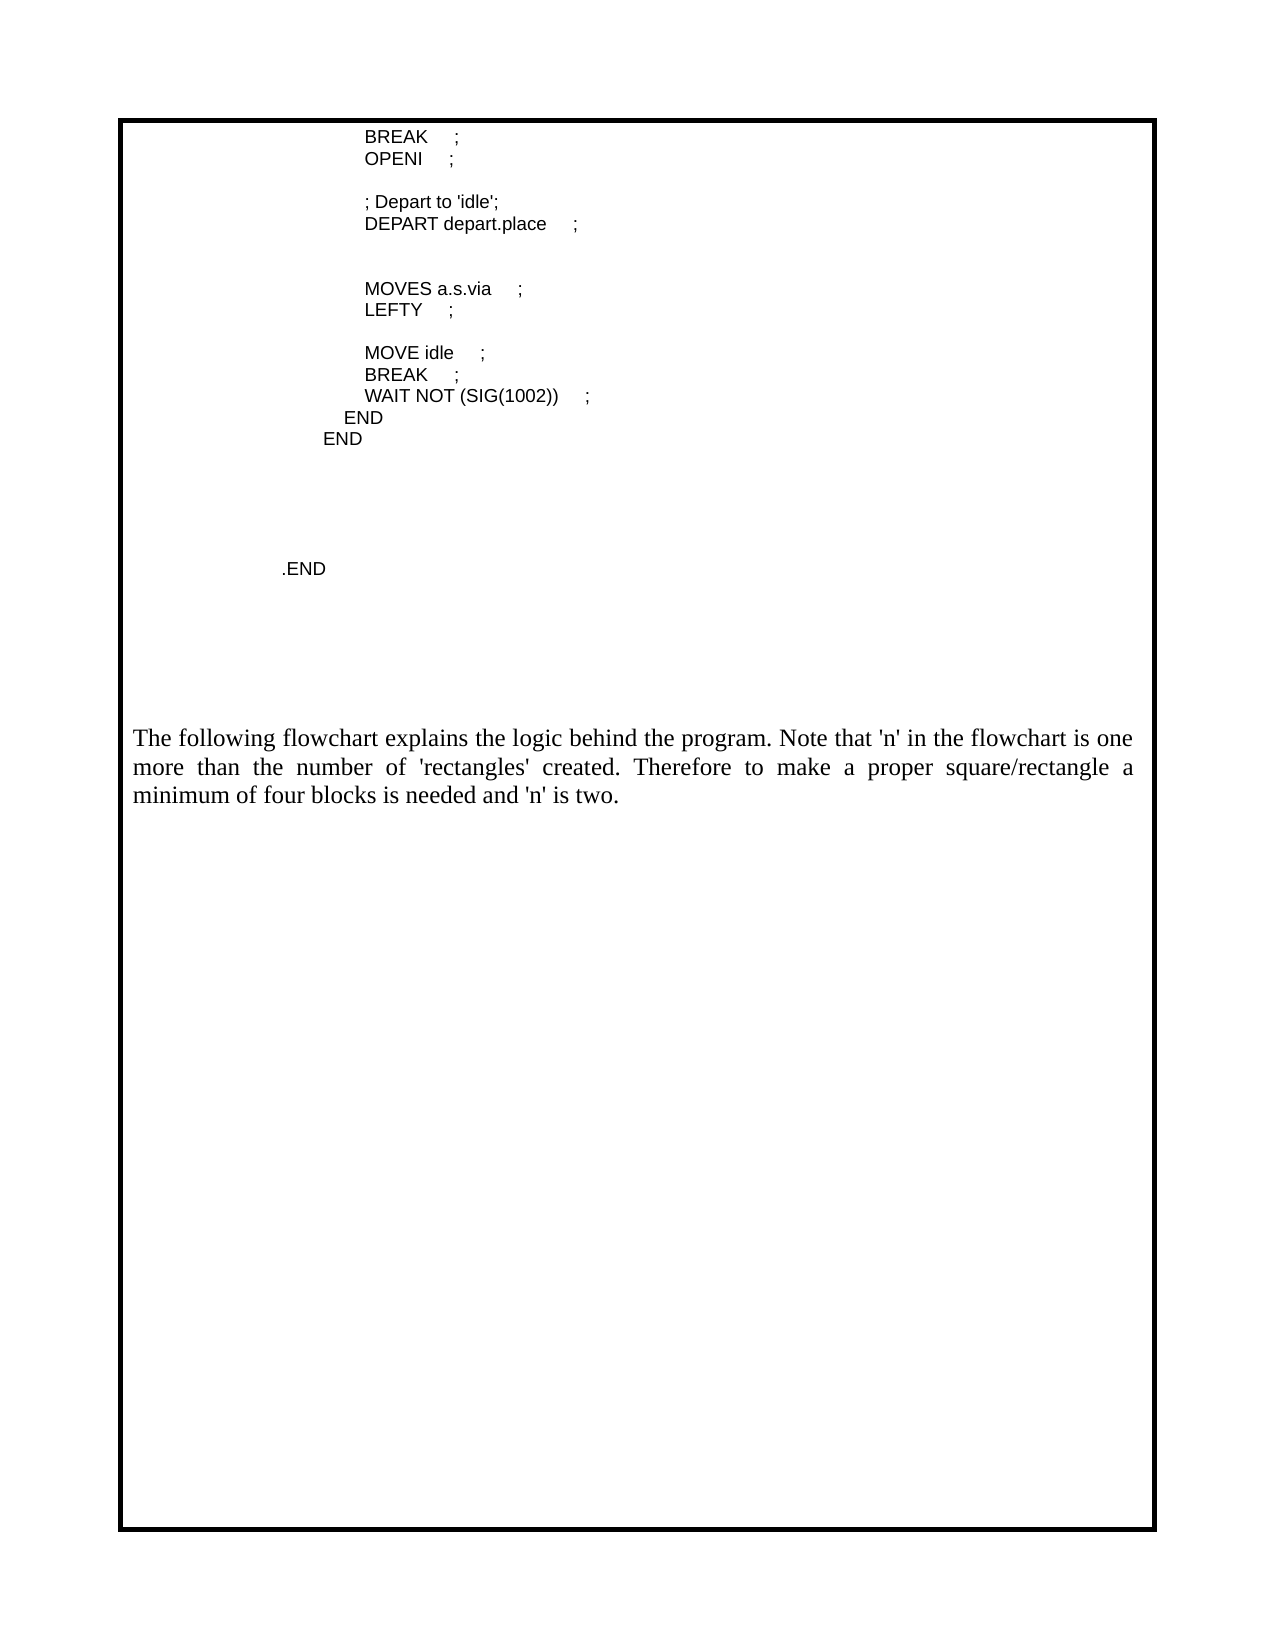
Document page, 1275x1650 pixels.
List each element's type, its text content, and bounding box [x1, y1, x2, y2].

text The following flowchart explains the logic behind the program. Note that 'n' in the flowchart is one more than the number of 'rectangles' created. Therefore to make a proper square/rectangle a minimum of four blocks is needed and 'n' is two. [133, 723, 1134, 809]
text END [133, 407, 1134, 428]
text BREAK ; [133, 126, 1134, 148]
text DEPART depart.place ; [133, 213, 1134, 234]
text LEFTY ; [133, 299, 1134, 320]
text WAIT NOT (SIG(1002)) ; [133, 385, 1134, 407]
text MOVES a.s.via ; [133, 277, 1134, 299]
text END [133, 428, 1134, 450]
text ; Depart to 'idle'; [133, 191, 1134, 213]
text BREAK ; [133, 363, 1134, 385]
text MOVE idle ; [133, 342, 1134, 363]
text OPENI ; [133, 148, 1134, 169]
text .END [133, 558, 1134, 579]
